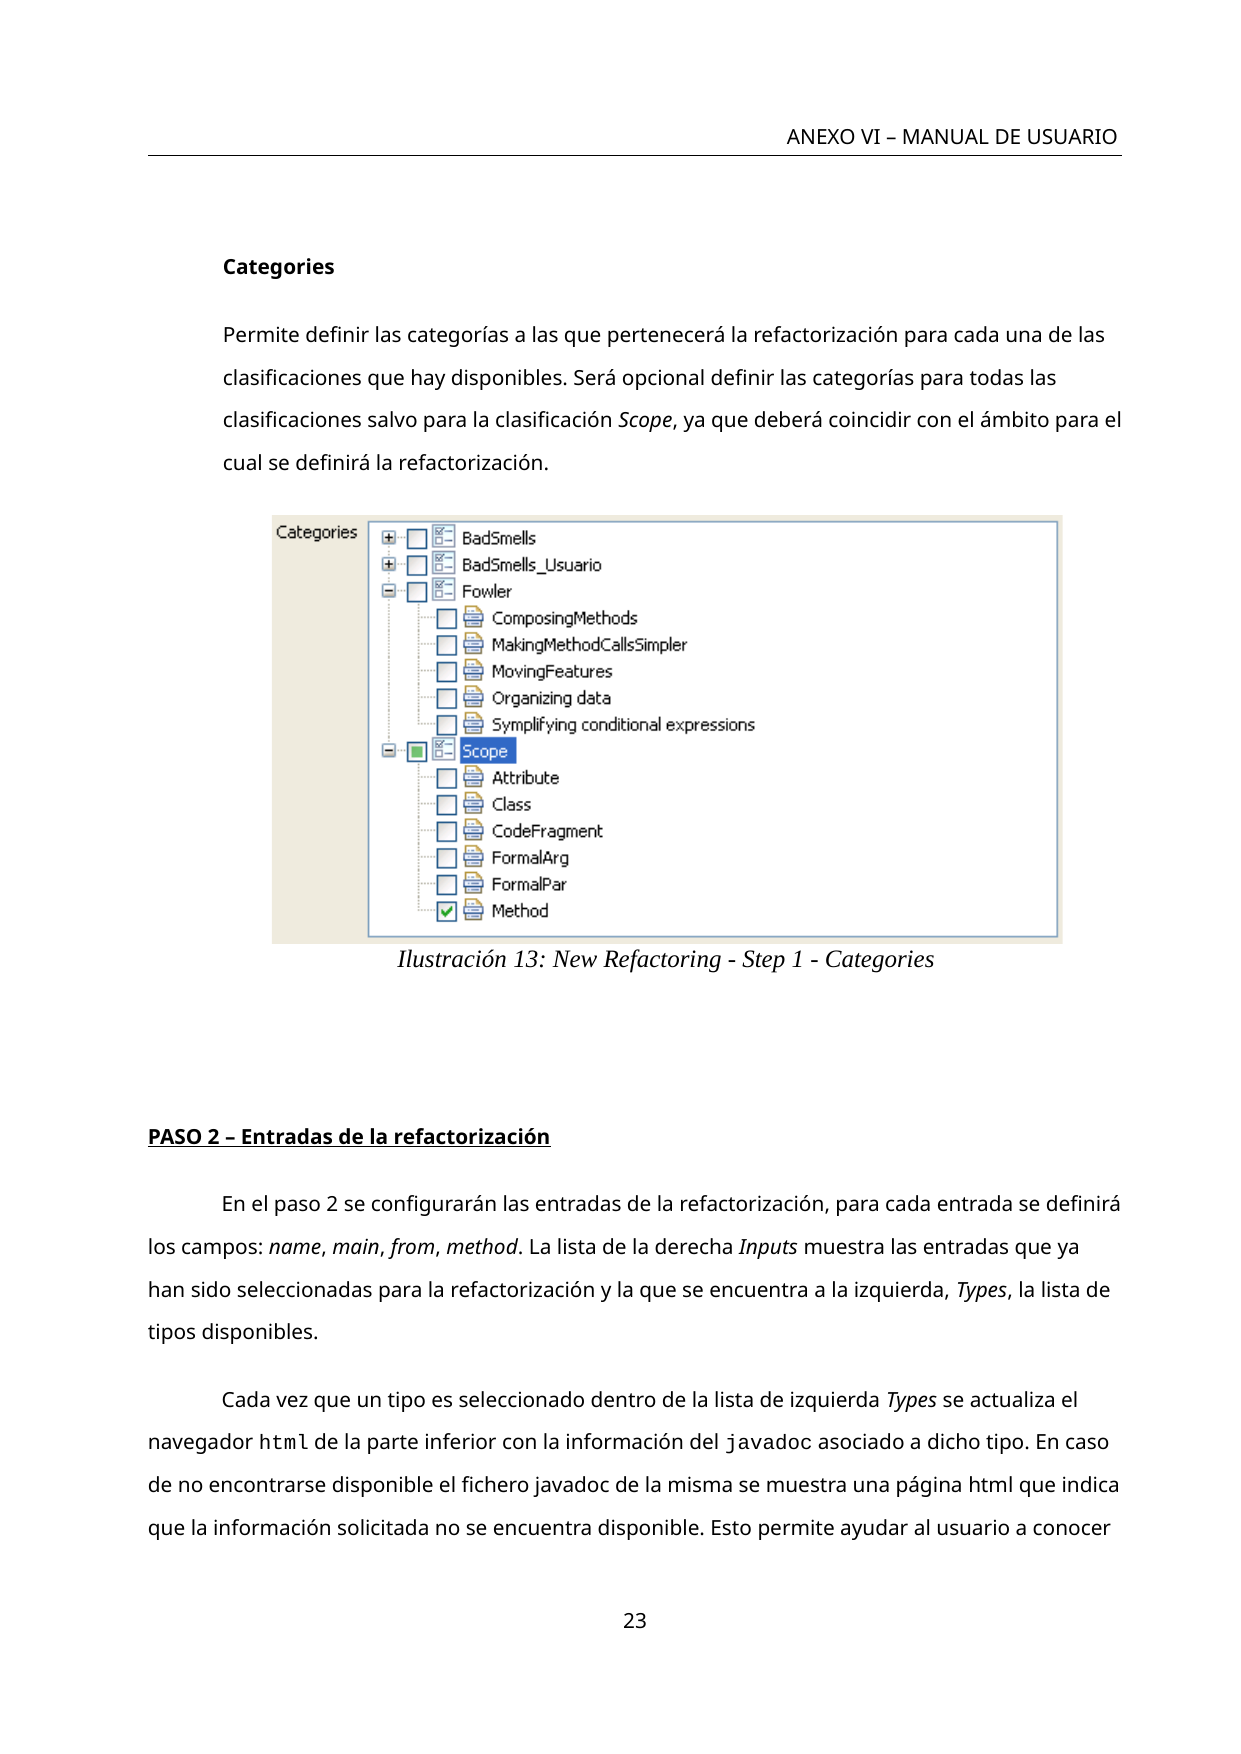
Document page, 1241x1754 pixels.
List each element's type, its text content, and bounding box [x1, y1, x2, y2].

text En el paso 2 se configurarán las entradas de la refactorización, para cada entrada se definirá los campos: name, main, from, method. La lista de la derecha Inputs muestra las entradas que ya han sido seleccionadas para la refactorización y la que se encuentra a la izquierda, Types, la lista de tipos disponibles. [148, 1189, 1122, 1346]
text Ilustración 13: New Refactoring - Step 1 - Categories [272, 944, 1062, 972]
text Categories [223, 252, 1122, 281]
text Permite definir las categorías a las que pertenecerá la refactorización para cada una de las clasificaciones que hay disponibles. Será opcional definir las categorías para todas las clasificaciones salvo para la clasificación Scope, ya que deberá coincidir con el ámbito para el cual se definirá la refactorización. [223, 320, 1122, 476]
picture [271, 515, 1063, 944]
text PASO 2 – Entradas de la refactorización [148, 1122, 1122, 1150]
text Cada vez que un tipo es seleccionado dentro de la lista de izquierda Types se actualiza el navegador html de la parte inferior con la información del javadoc asociado a dicho tipo. En caso de no encontrarse disponible el fichero javadoc de la misma se muestra una página html que indica que la información solicitada no se encuentra disponible. Esto permite ayudar al usuario a conocer [148, 1385, 1122, 1541]
